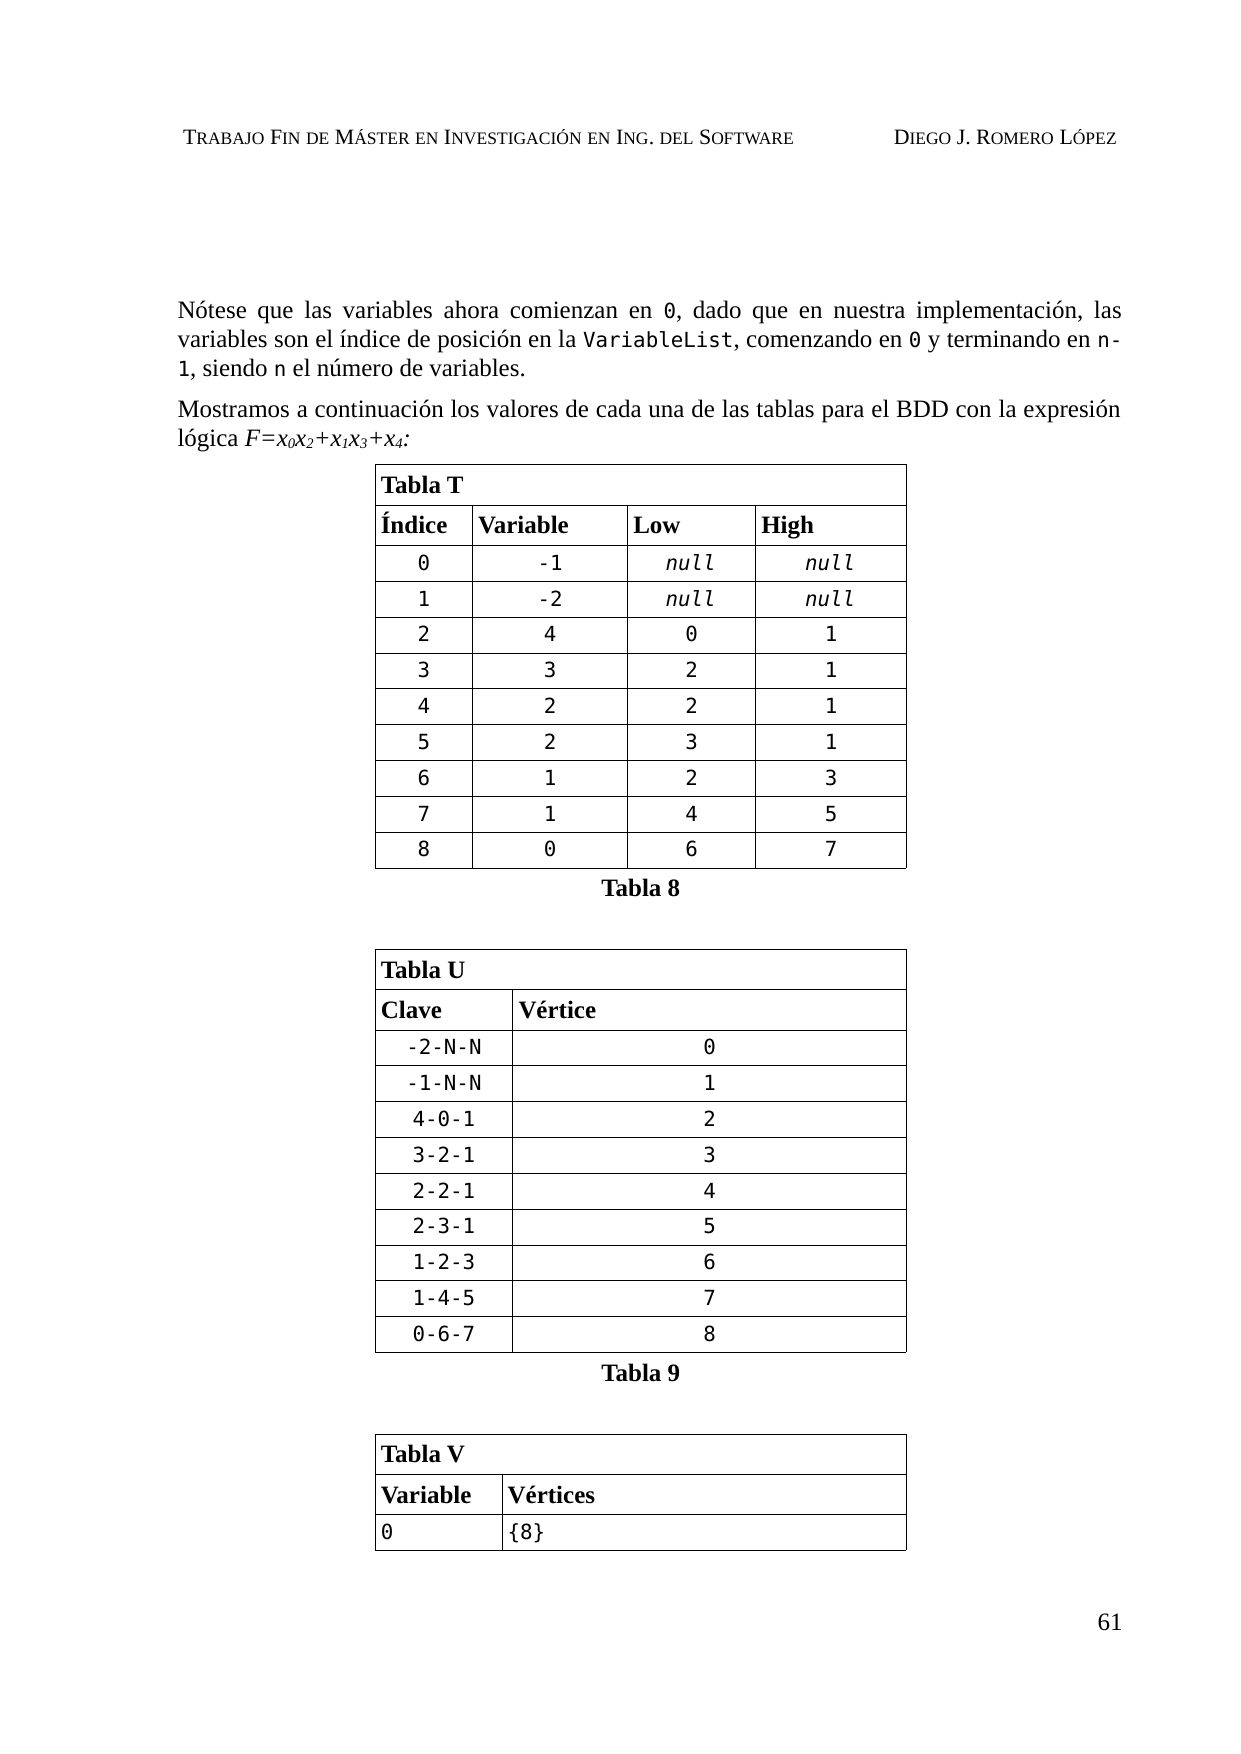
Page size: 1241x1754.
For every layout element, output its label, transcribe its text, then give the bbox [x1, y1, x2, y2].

table_cell 2 [628, 654, 755, 688]
table_cell 2 [473, 725, 627, 760]
table_cell 5 [513, 1210, 906, 1244]
table_cell 0-6-7 [376, 1317, 512, 1352]
table_cell 1-4-5 [376, 1281, 512, 1316]
table_cell 1-2-3 [376, 1246, 512, 1280]
table_cell 4 [628, 797, 755, 832]
table_cell 7 [513, 1281, 906, 1316]
table_cell null [628, 582, 755, 617]
table_cell 6 [513, 1246, 906, 1280]
table_cell 3 [756, 761, 906, 796]
table_cell 0 [628, 618, 755, 652]
table_cell -1-N-N [376, 1066, 512, 1101]
table_cell 3 [376, 654, 472, 688]
table_cell 0 [376, 546, 472, 581]
table_cell 5 [376, 725, 472, 760]
table_cell Tabla 8 [375, 869, 906, 908]
table_cell 0 [376, 1515, 502, 1550]
table_cell 3 [473, 654, 627, 688]
table_header Tabla V [376, 1435, 906, 1474]
table_cell 3 [628, 725, 755, 760]
table_cell Índice [376, 506, 472, 545]
table_header Tabla T [376, 465, 906, 504]
table_cell 4 [473, 618, 627, 652]
table_cell 2 [376, 618, 472, 652]
table_cell Variable [473, 506, 627, 545]
table_cell {8} [503, 1515, 906, 1550]
table_cell 2 [473, 689, 627, 724]
table_cell 1 [756, 725, 906, 760]
table_cell 4 [513, 1174, 906, 1209]
table_cell High [756, 506, 906, 545]
table_cell 7 [756, 833, 906, 867]
table_cell 6 [376, 761, 472, 796]
table_cell Vértice [513, 990, 906, 1029]
table_cell 4 [376, 689, 472, 724]
text Mostramos a continuación los valores de cada una de las tablas para el BDD con la expresión lógica F=x0x2+x1x3+x4: [177, 394, 1122, 452]
table_cell 1 [756, 689, 906, 724]
table_cell 1 [376, 582, 472, 617]
table_cell Variable [376, 1475, 502, 1514]
table_cell 1 [756, 618, 906, 652]
table_cell 8 [376, 833, 472, 867]
table_cell 1 [473, 761, 627, 796]
table_cell 4-0-1 [376, 1102, 512, 1137]
table_cell Vértices [503, 1475, 906, 1514]
table_cell null [756, 582, 906, 617]
table_cell 5 [756, 797, 906, 832]
table_cell 2 [513, 1102, 906, 1137]
table_cell -2-N-N [376, 1031, 512, 1065]
table_cell 7 [376, 797, 472, 832]
table_cell Clave [376, 990, 512, 1029]
table_cell 0 [473, 833, 627, 867]
table_cell 6 [628, 833, 755, 867]
table_cell 2-3-1 [376, 1210, 512, 1244]
table_cell Tabla 9 [375, 1353, 906, 1392]
table_cell 1 [513, 1066, 906, 1101]
table_cell -1 [473, 546, 627, 581]
table_cell 2-2-1 [376, 1174, 512, 1209]
table_cell 3-2-1 [376, 1138, 512, 1173]
table_cell -2 [473, 582, 627, 617]
table_cell null [756, 546, 906, 581]
table_cell 8 [513, 1317, 906, 1352]
table_cell Low [628, 506, 755, 545]
table_header Tabla U [376, 950, 906, 989]
table_cell 3 [513, 1138, 906, 1173]
table_cell 0 [513, 1031, 906, 1065]
table_cell null [628, 546, 755, 581]
table_cell 1 [756, 654, 906, 688]
table_cell 1 [473, 797, 627, 832]
table_cell 2 [628, 689, 755, 724]
table_cell 2 [628, 761, 755, 796]
text Nótese que las variables ahora comienzan en 0, dado que en nuestra implementación, las variables son el índice de posición en la VariableList, comenzando en 0 y terminando en n-1, siendo n el número de variables. [177, 296, 1122, 382]
